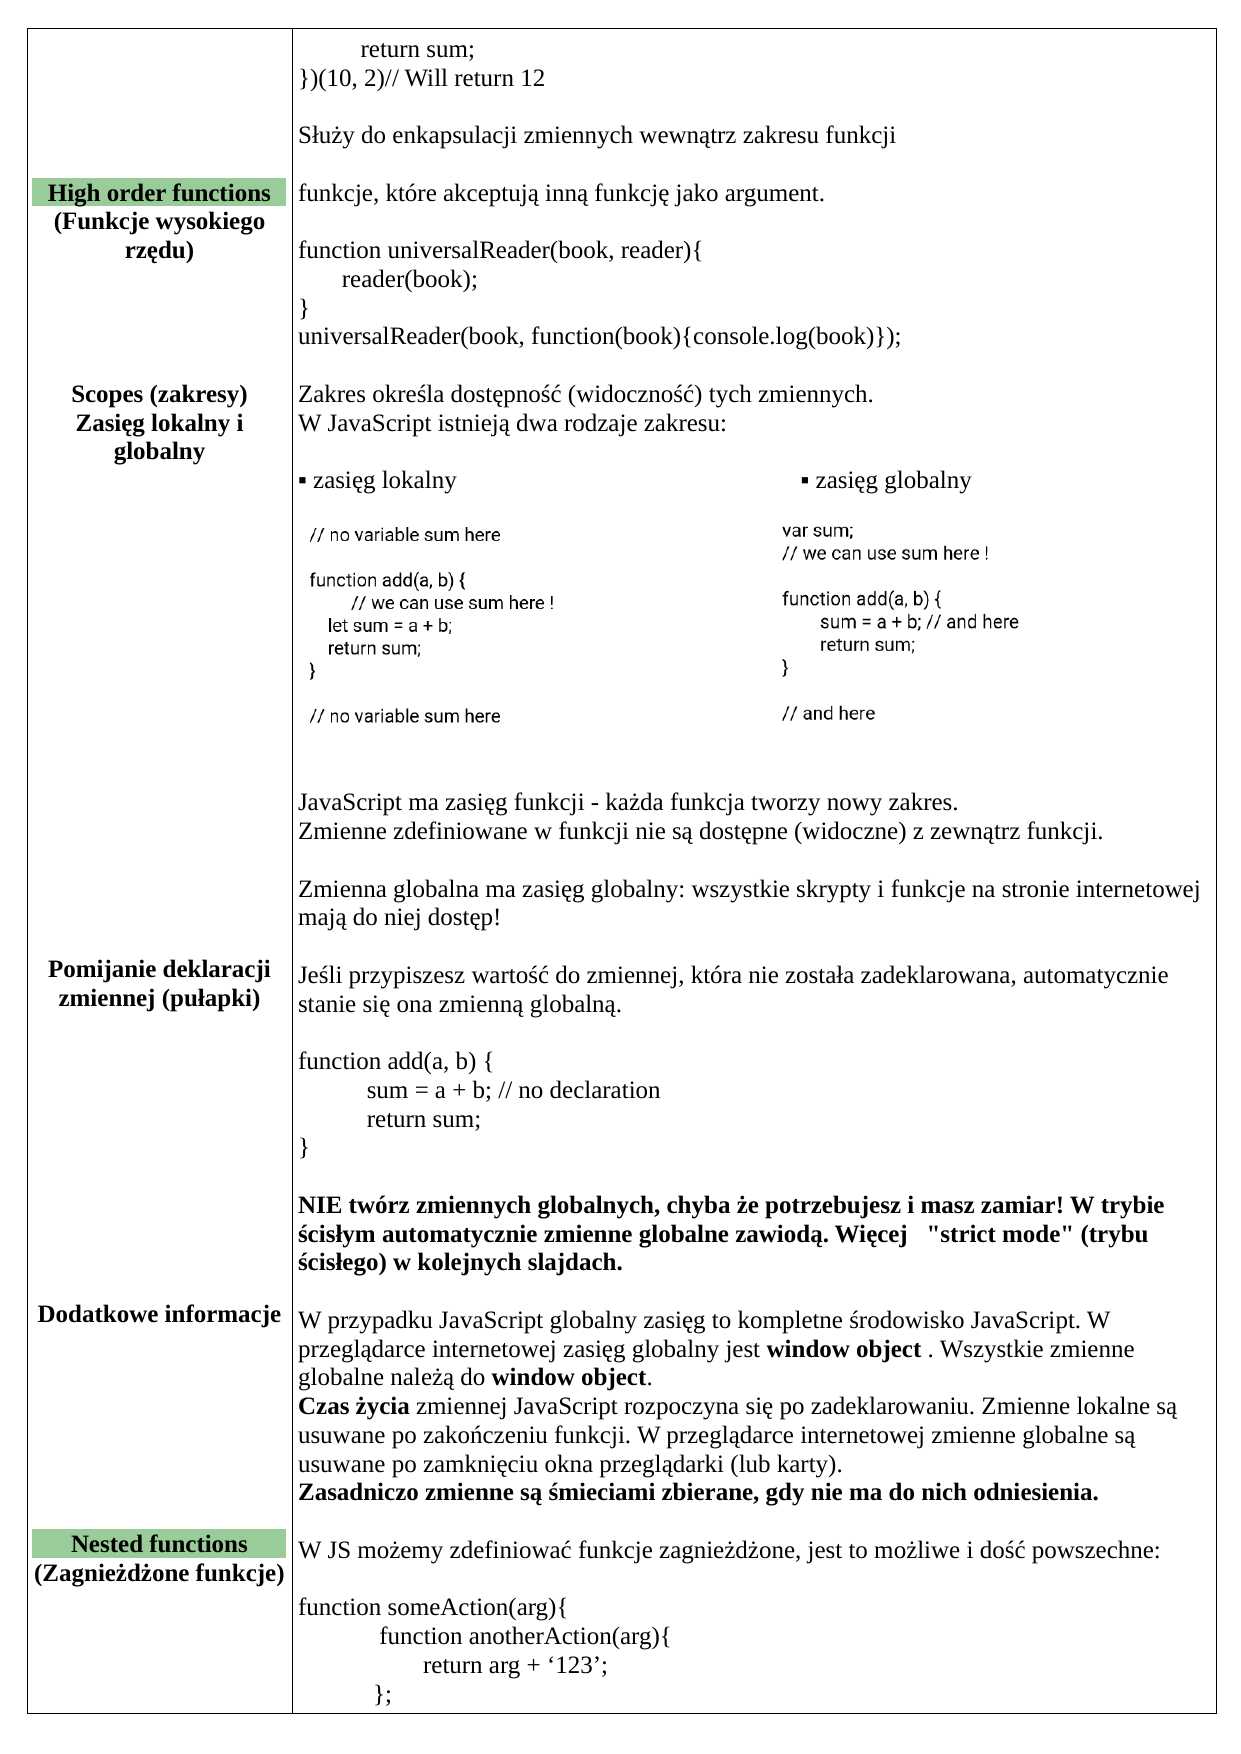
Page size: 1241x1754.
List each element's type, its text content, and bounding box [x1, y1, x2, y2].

picture [768, 520, 1024, 725]
table_header return sum; })(10, 2)// Will return 12 Służy do enkapsulacji zmiennych wewnątrz zakresu funkcji funkcje, które akceptują inną funkcję jako argument. function universalReader(book, reader){ reader(book); } universalReader(book, function(book){console.log(book)}); Zakres określa dostępność (widoczność) tych zmiennych. W JavaScript istnieją dwa rodzaje zakresu: ▪ zasięg lokalny ▪ zasięg globalny JavaScript ma zasięg funkcji - każda funkcja tworzy nowy zakres. Zmienne zdefiniowane w funkcji nie są dostępne (widoczne) z zewnątrz funkcji. Zmienna globalna ma zasięg globalny: wszystkie skrypty i funkcje na stronie internetowej mają do niej dostęp! Jeśli przypiszesz wartość do zmiennej, która nie została zadeklarowana, automatycznie stanie się ona zmienną globalną. function add(a, b) { sum = a + b; // no declaration return sum; } NIE twórz zmiennych globalnych, chyba że potrzebujesz i masz zamiar! W trybie ścisłym automatycznie zmienne globalne zawiodą. Więcej "strict mode" (trybu ścisłego) w kolejnych slajdach. W przypadku JavaScript globalny zasięg to kompletne środowisko JavaScript. W przeglądarce internetowej zasięg globalny jest window object . Wszystkie zmienne globalne należą do window object. Czas życia zmiennej JavaScript rozpoczyna się po zadeklarowaniu. Zmienne lokalne są usuwane po zakończeniu funkcji. W przeglądarce internetowej zmienne globalne są usuwane po zamknięciu okna przeglądarki (lub karty). Zasadniczo zmienne są śmieciami zbierane, gdy nie ma do nich odniesienia. W JS możemy zdefiniować funkcje zagnieżdżone, jest to możliwe i dość powszechne: function someAction(arg){ function anotherAction(arg){ return arg + ‘123’; }; [293, 29, 1216, 1713]
picture [297, 526, 563, 730]
table_header High order functions (Funkcje wysokiego rzędu) Scopes (zakresy) Zasięg lokalny i globalny Pomijanie deklaracji zmiennej (pułapki) Dodatkowe informacje Nested functions (Zagnieżdżone funkcje) [28, 29, 292, 1713]
